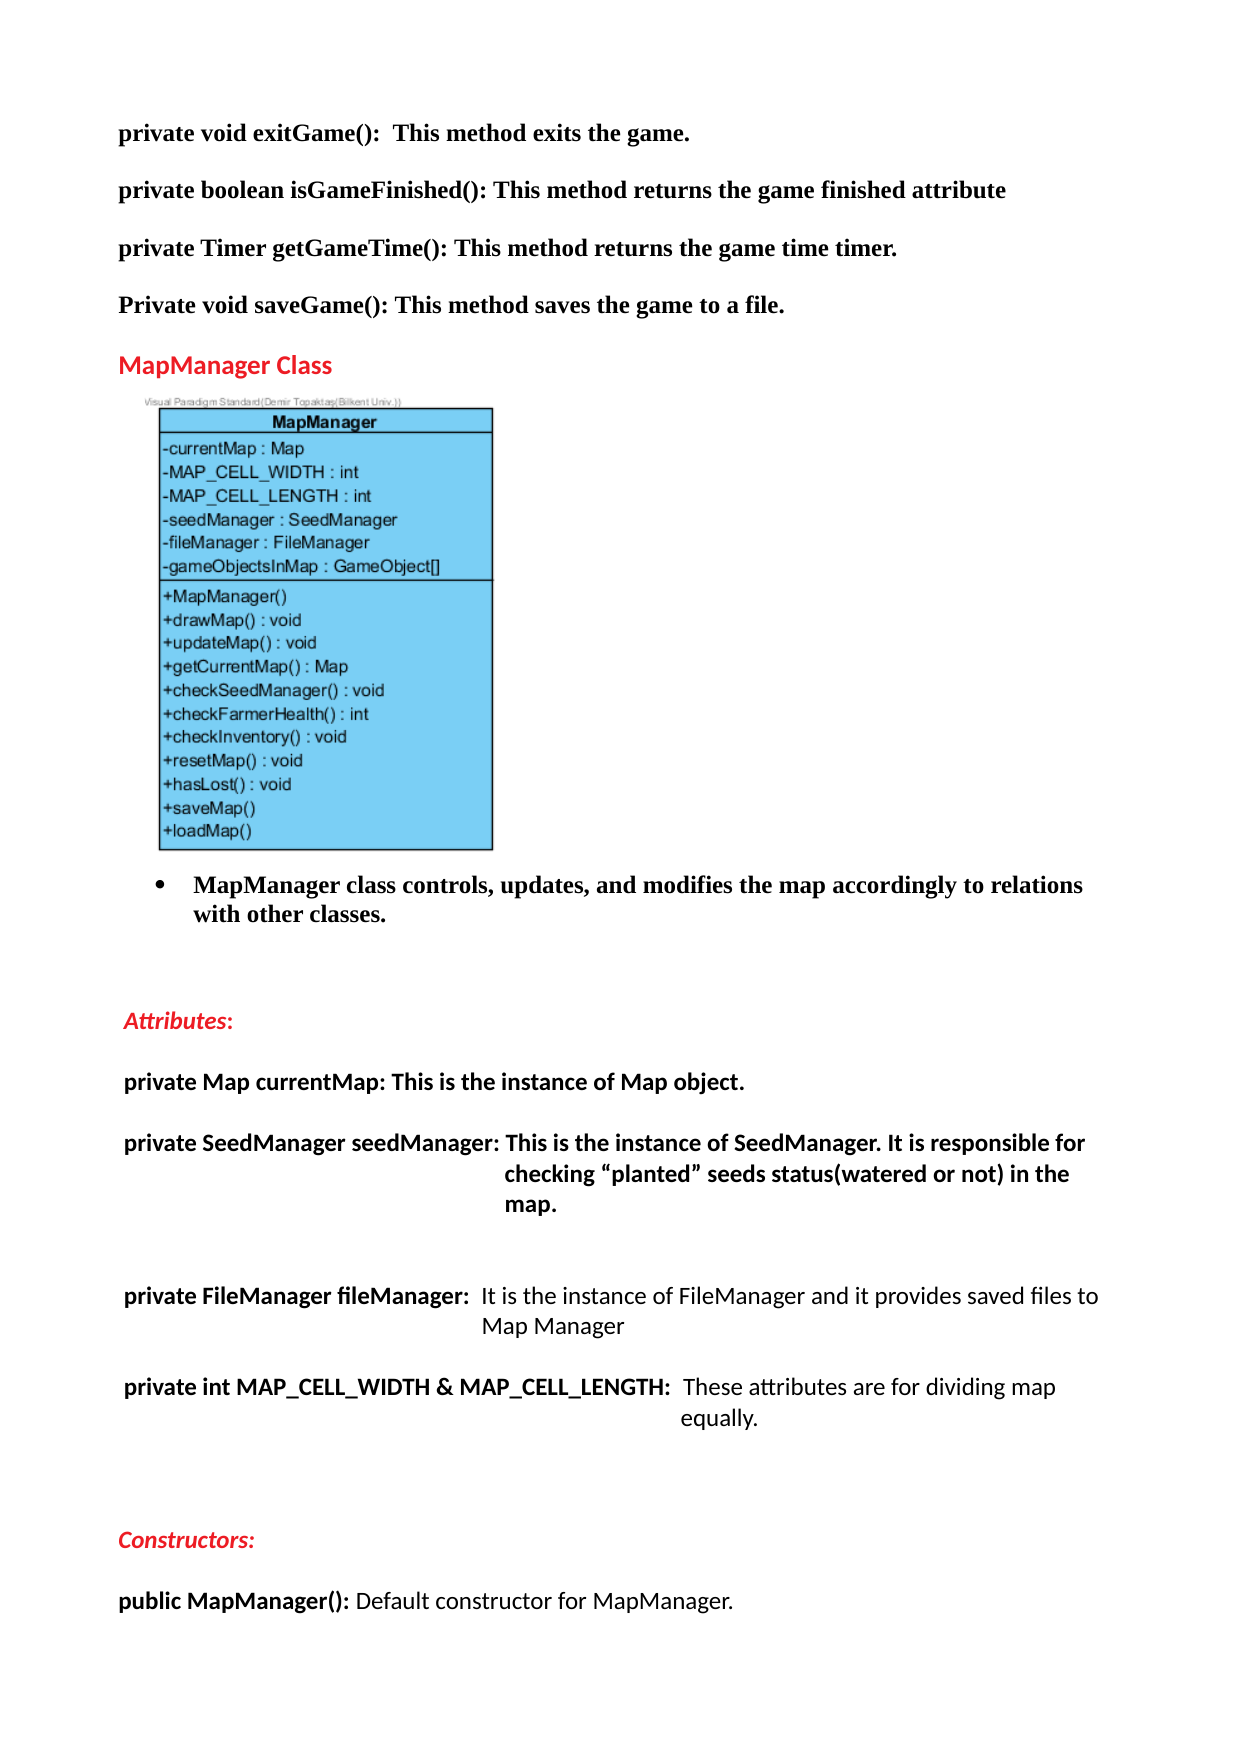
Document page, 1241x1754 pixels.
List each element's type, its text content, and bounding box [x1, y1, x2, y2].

text MapManager Class [118, 348, 1122, 381]
list MapManager class controls, updates, and modifies the map accordingly to relations with other classes. [156, 870, 1122, 927]
text Attributes: [118, 1005, 1122, 1036]
text private SeedManager seedManager: This is the instance of SeedManager. It is responsible for checking “planted” seeds status(watered or not) in the map. [118, 1127, 1122, 1219]
text private boolean isGameFinished(): This method returns the game finished attribute [118, 176, 1122, 204]
text Constructors: [118, 1524, 1122, 1554]
text private int MAP_CELL_WIDTH & MAP_CELL_LENGTH: These attributes are for dividing map equally. [118, 1371, 1122, 1432]
text private FileManager fileManager: It is the instance of FileManager and it provides saved files to Map Manager [118, 1280, 1122, 1341]
text public MapManager(): Default constructor for MapManager. [118, 1585, 1122, 1616]
text private void exitGame(): This method exits the game. [118, 118, 1122, 147]
text Private void saveGame(): This method saves the game to a file. [118, 291, 1122, 319]
picture [144, 393, 512, 868]
text private Map currentMap: This is the instance of Map object. [118, 1066, 1122, 1097]
text private Timer getGameTime(): This method returns the game time timer. [118, 233, 1122, 262]
